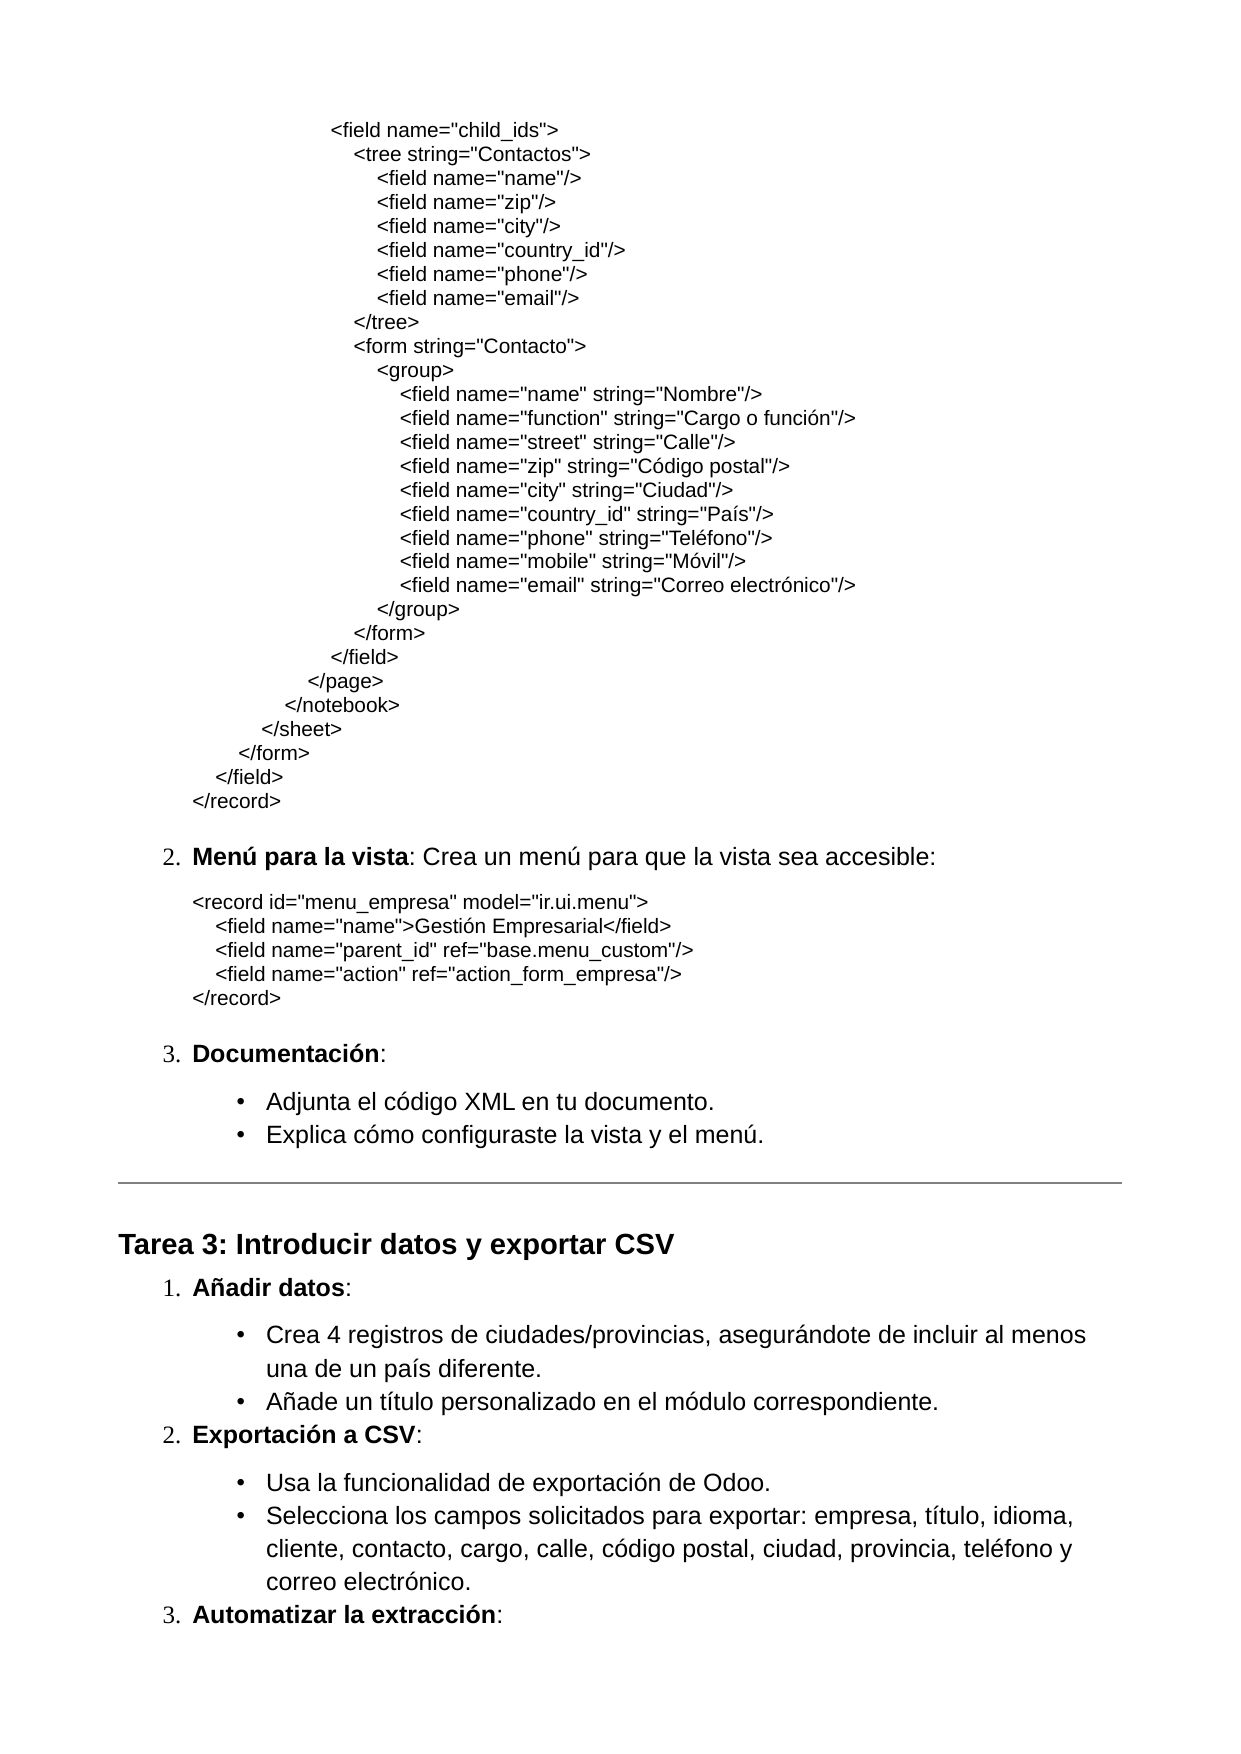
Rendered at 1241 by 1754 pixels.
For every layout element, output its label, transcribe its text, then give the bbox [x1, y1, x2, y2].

list <field name="zip" string="Código postal"/> [162, 453, 1122, 477]
list </group> [162, 597, 1122, 621]
list <field name="mobile" string="Móvil"/> [162, 549, 1122, 573]
list <field name="action" ref="action_form_empresa"/> [162, 962, 1122, 986]
list Usa la funcionalidad de exportación de Odoo. [236, 1467, 1122, 1496]
list <field name="city" string="Ciudad"/> [162, 477, 1122, 501]
list </record> [162, 986, 1122, 1010]
list <field name="parent_id" ref="base.menu_custom"/> [162, 938, 1122, 962]
list </field> [162, 765, 1122, 789]
list <field name="street" string="Calle"/> [162, 429, 1122, 453]
list Adjunta el código XML en tu documento. [236, 1087, 1122, 1116]
list <record id="menu_empresa" model="ir.ui.menu"> [162, 890, 1122, 914]
list Automatizar la extracción: [162, 1600, 1122, 1629]
list <field name="name" string="Nombre"/> [162, 382, 1122, 406]
list <field name="country_id" string="País"/> [162, 501, 1122, 525]
list </page> [162, 669, 1122, 693]
list <field name="email"/> [162, 286, 1122, 310]
list <field name="country_id"/> [162, 238, 1122, 262]
list <tree string="Contactos"> [162, 142, 1122, 166]
list </form> [162, 741, 1122, 765]
list </tree> [162, 310, 1122, 334]
list <form string="Contacto"> [162, 334, 1122, 358]
list Selecciona los campos solicitados para exportar: empresa, título, idioma, cliente, contacto, cargo, calle, código postal, ciudad, provincia, teléfono y correo electrónico. [236, 1501, 1122, 1596]
list <field name="child_ids"> [162, 118, 1122, 142]
list Añade un título personalizado en el módulo correspondiente. [236, 1387, 1122, 1416]
list </record> [162, 789, 1122, 813]
list </form> [162, 621, 1122, 645]
list Añadir datos: [162, 1273, 1122, 1302]
list Explica cómo configuraste la vista y el menú. [236, 1120, 1122, 1149]
list <field name="name"/> [162, 166, 1122, 190]
subtitle Tarea 3: Introducir datos y exportar CSV [118, 1227, 1122, 1260]
list <field name="phone" string="Teléfono"/> [162, 525, 1122, 549]
list <field name="email" string="Correo electrónico"/> [162, 573, 1122, 597]
list Documentación: [162, 1039, 1122, 1068]
list <field name="name">Gestión Empresarial</field> [162, 914, 1122, 938]
list Menú para la vista: Crea un menú para que la vista sea accesible: [162, 842, 1122, 871]
list <field name="city"/> [162, 214, 1122, 238]
list </sheet> [162, 717, 1122, 741]
list <field name="function" string="Cargo o función"/> [162, 406, 1122, 429]
list </field> [162, 645, 1122, 669]
list <field name="zip"/> [162, 190, 1122, 214]
list </notebook> [162, 693, 1122, 717]
list Crea 4 registros de ciudades/provincias, asegurándote de incluir al menos una de un país diferente. [236, 1321, 1122, 1382]
list <field name="phone"/> [162, 262, 1122, 286]
list Exportación a CSV: [162, 1420, 1122, 1449]
list <group> [162, 358, 1122, 382]
